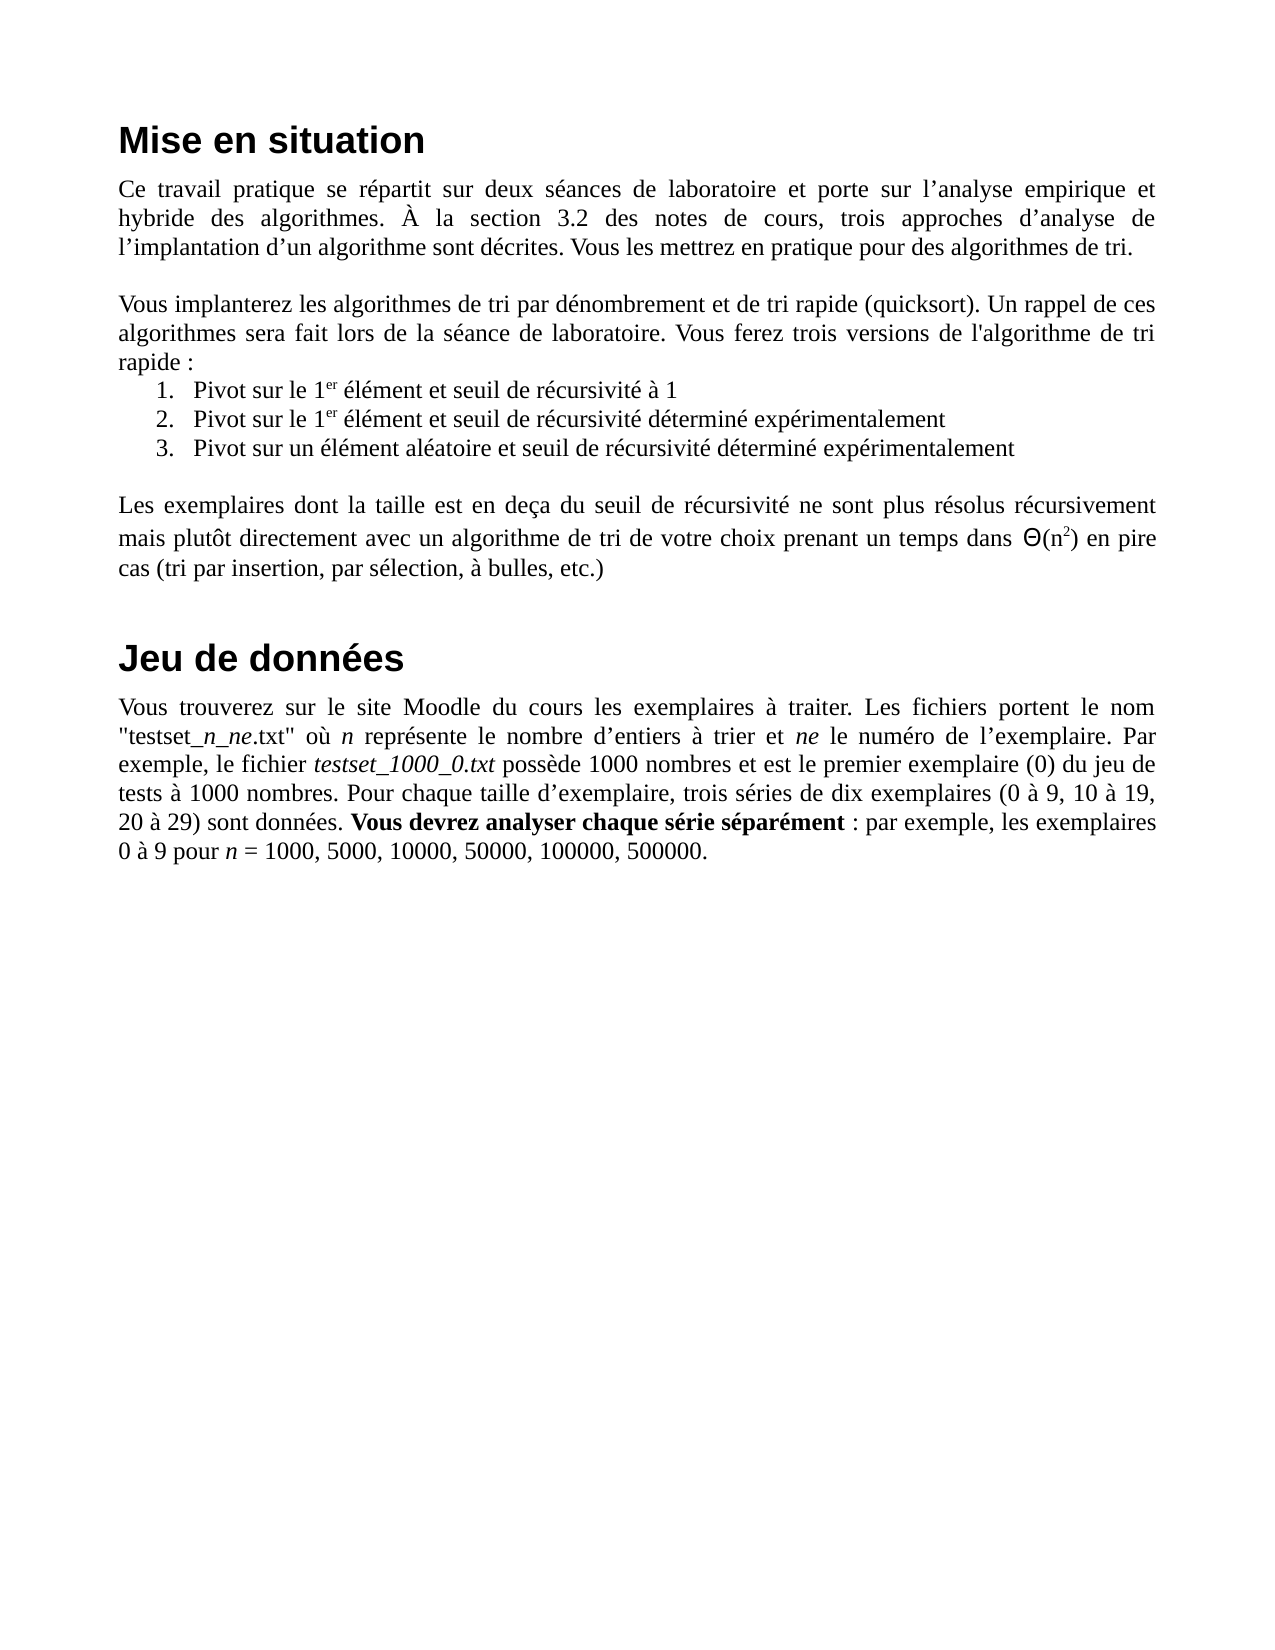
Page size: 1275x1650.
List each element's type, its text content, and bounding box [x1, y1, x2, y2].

subtitle Jeu de données [118, 636, 1157, 679]
text Les exemplaires dont la taille est en deça du seuil de récursivité ne sont plus résolus récursivement mais plutôt directement avec un algorithme de tri de votre choix prenant un temps dans Θ(n2) en pire cas (tri par insertion, par sélection, à bulles, etc.) [118, 491, 1157, 582]
subtitle Mise en situation [118, 118, 1157, 162]
text Ce travail pratique se répartit sur deux séances de laboratoire et porte sur l’analyse empirique et hybride des algorithmes. À la section 3.2 des notes de cours, trois approches d’analyse de l’implantation d’un algorithme sont décrites. Vous les mettrez en pratique pour des algorithmes de tri. [118, 174, 1157, 261]
list Pivot sur le 1er élément et seuil de récursivité à 1 [156, 376, 1157, 404]
list Pivot sur le 1er élément et seuil de récursivité déterminé expérimentalement [156, 404, 1157, 433]
list Pivot sur un élément aléatoire et seuil de récursivité déterminé expérimentalement [156, 433, 1157, 462]
text Vous trouverez sur le site Moodle du cours les exemplaires à traiter. Les fichiers portent le nom "testset_n_ne.txt" où n représente le nombre d’entiers à trier et ne le numéro de l’exemplaire. Par exemple, le fichier testset_1000_0.txt possède 1000 nombres et est le premier exemplaire (0) du jeu de tests à 1000 nombres. Pour chaque taille d’exemplaire, trois séries de dix exemplaires (0 à 9, 10 à 19, 20 à 29) sont données. Vous devrez analyser chaque série séparément : par exemple, les exemplaires 0 à 9 pour n = 1000, 5000, 10000, 50000, 100000, 500000. [118, 692, 1157, 864]
text Vous implanterez les algorithmes de tri par dénombrement et de tri rapide (quicksort). Un rappel de ces algorithmes sera fait lors de la séance de laboratoire. Vous ferez trois versions de l'algorithme de tri rapide : [118, 289, 1157, 376]
